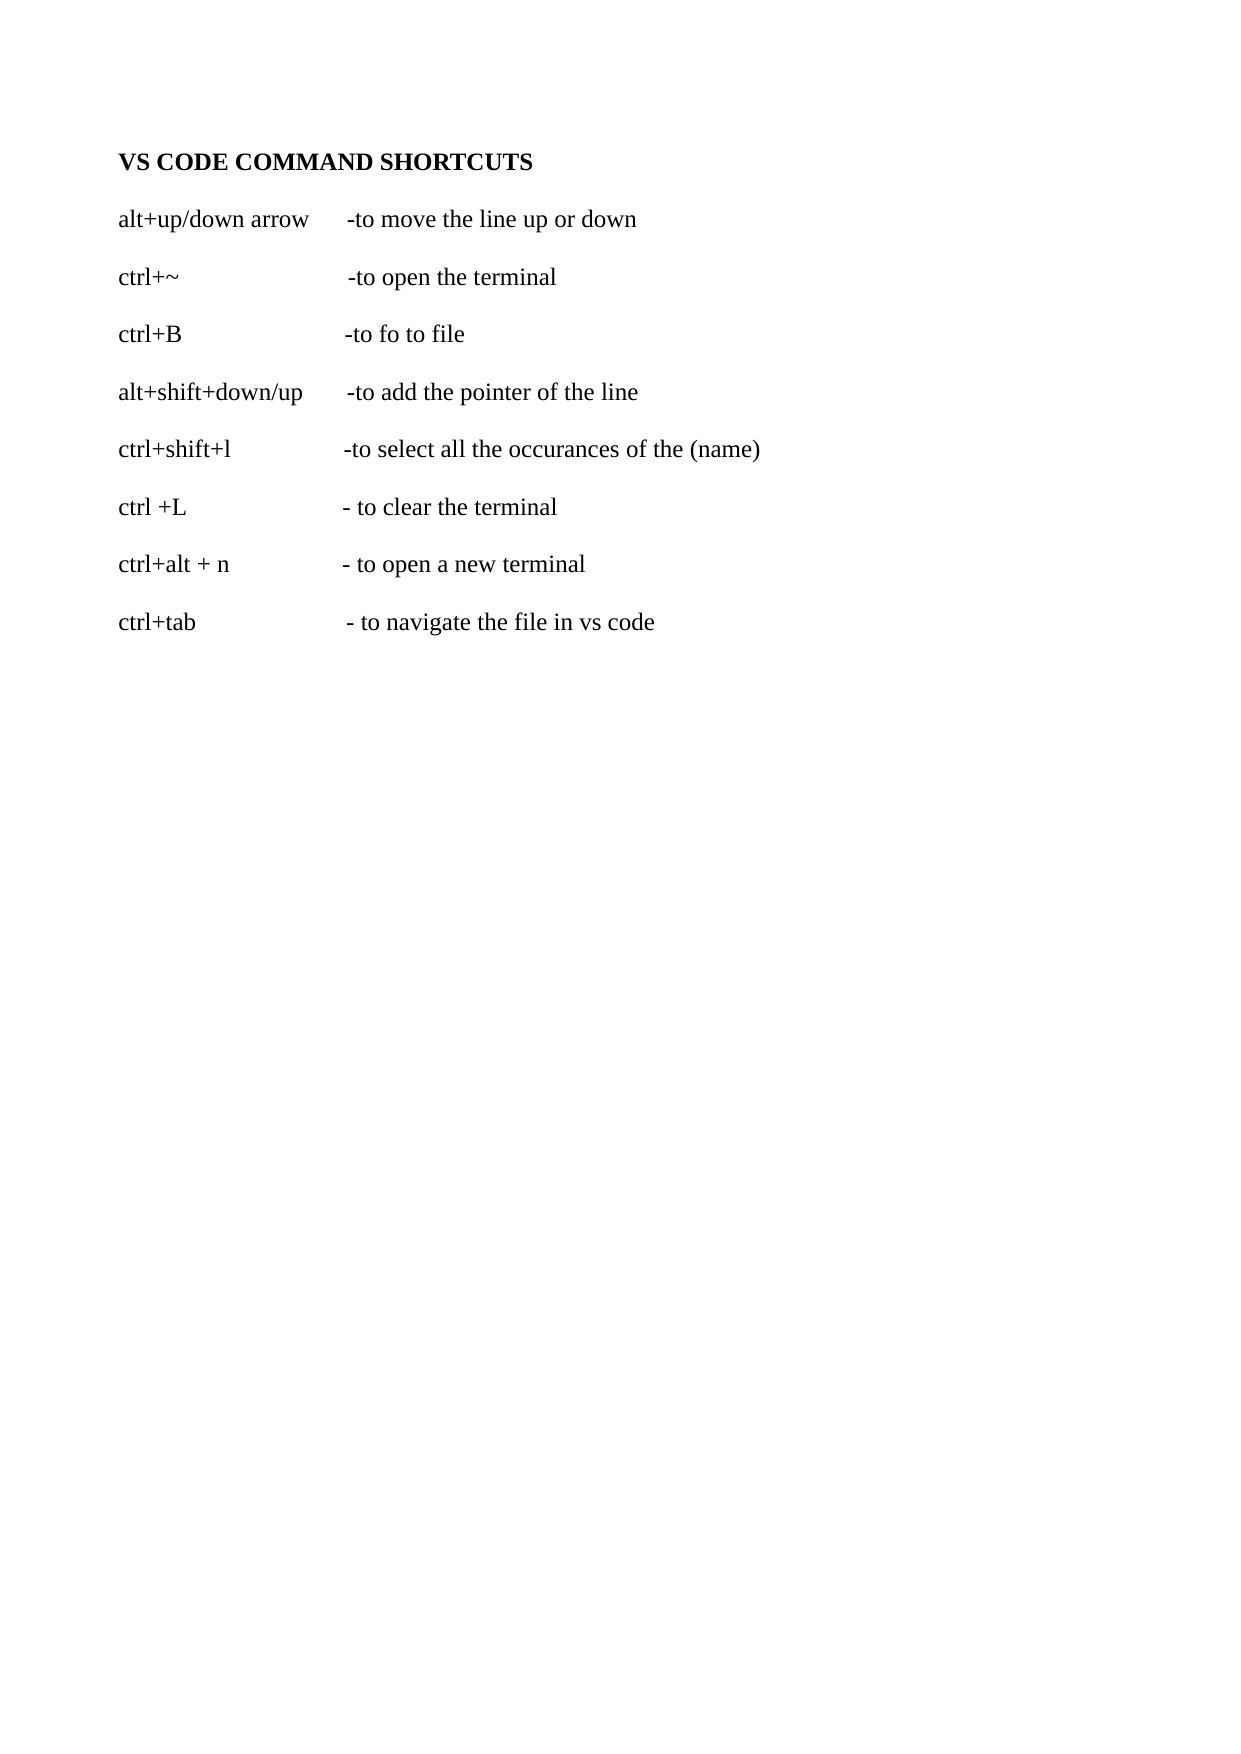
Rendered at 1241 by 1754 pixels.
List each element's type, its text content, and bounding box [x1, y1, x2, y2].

text alt+shift+down/up -to add the pointer of the line [118, 377, 1122, 406]
text alt+up/down arrow -to move the line up or down [118, 204, 1122, 233]
text ctrl+alt + n - to open a new terminal [118, 549, 1122, 578]
text ctrl+~ -to open the terminal [118, 262, 1122, 291]
text ctrl+tab - to navigate the file in vs code [118, 607, 1122, 636]
text VS CODE COMMAND SHORTCUTS [118, 147, 1122, 176]
text ctrl +L - to clear the terminal [118, 492, 1122, 521]
text ctrl+B -to fo to file [118, 319, 1122, 348]
text ctrl+shift+l -to select all the occurances of the (name) [118, 434, 1122, 463]
